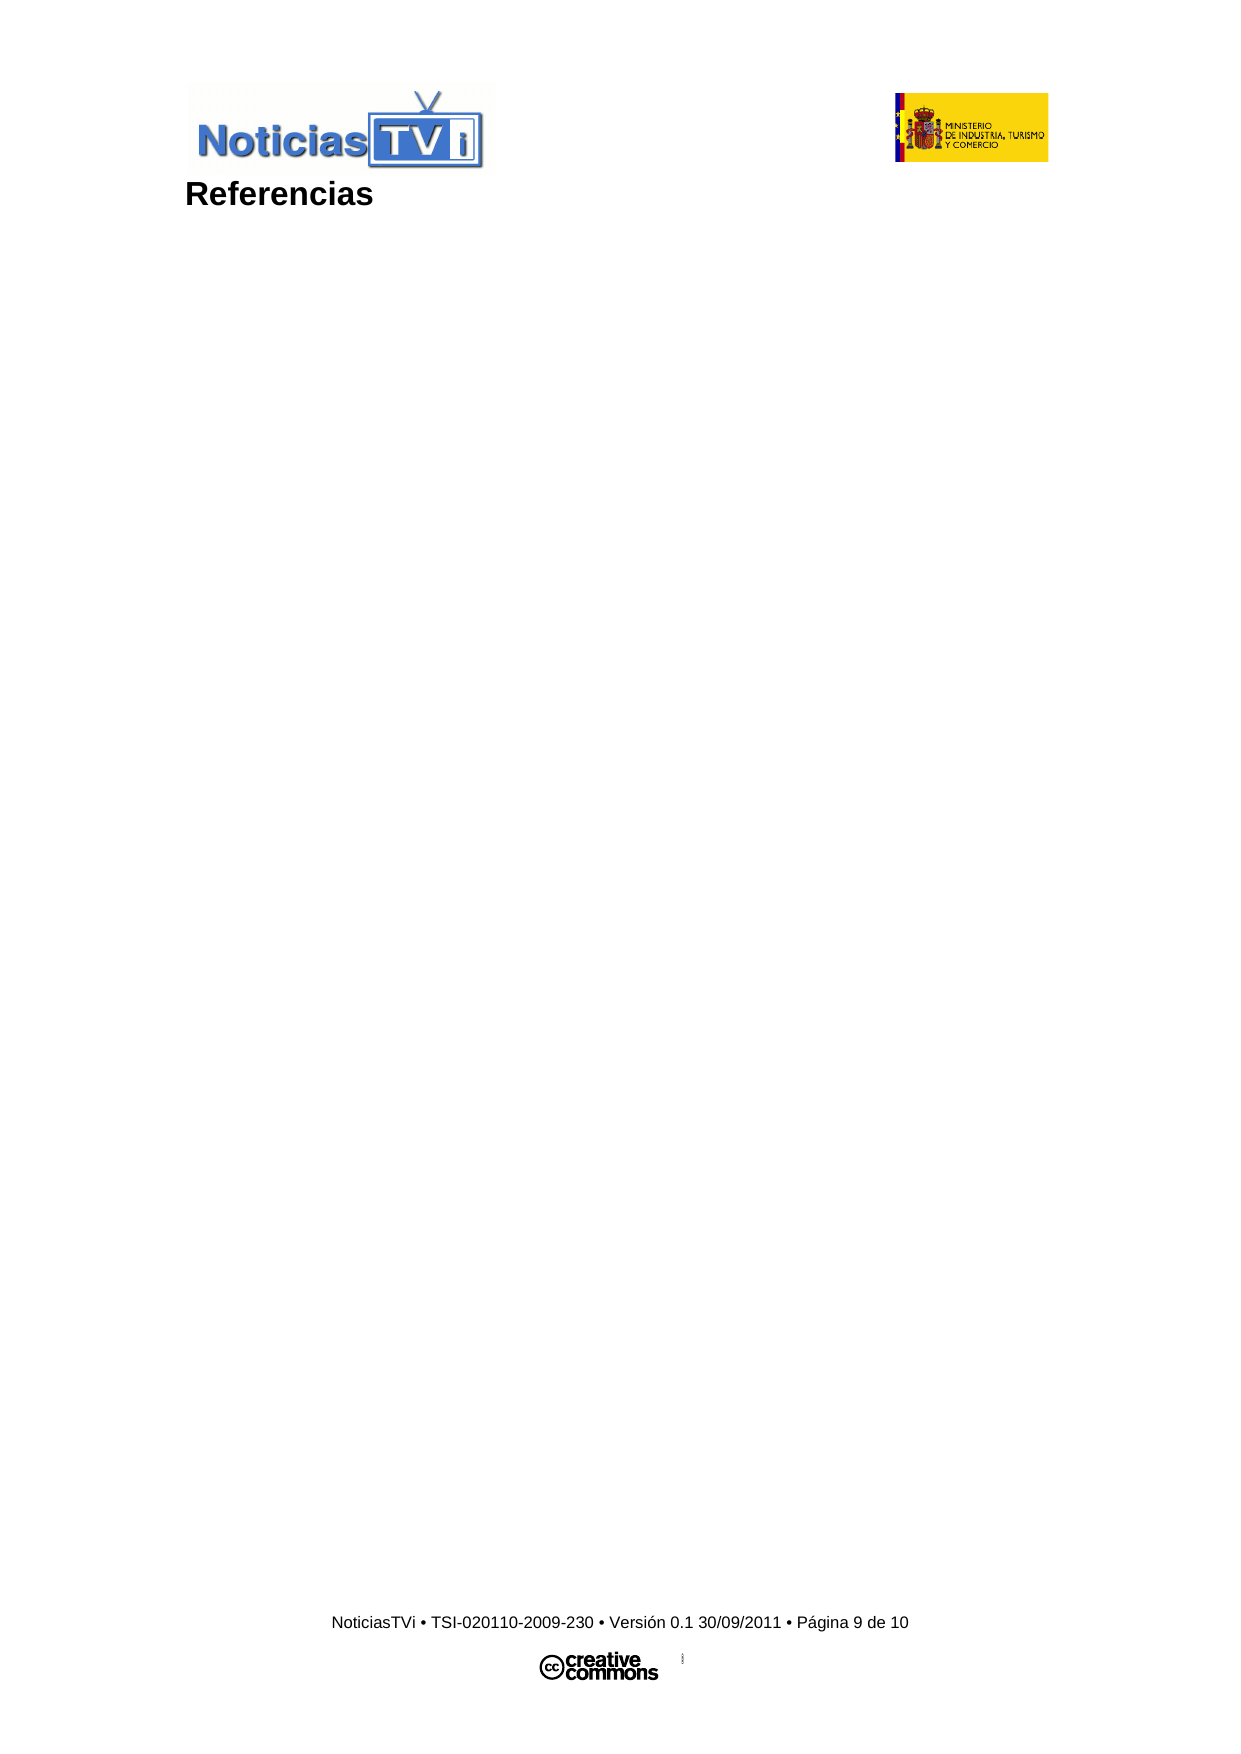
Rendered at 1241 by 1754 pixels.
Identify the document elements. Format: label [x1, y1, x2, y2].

picture [187, 83, 496, 175]
picture [895, 93, 1049, 162]
